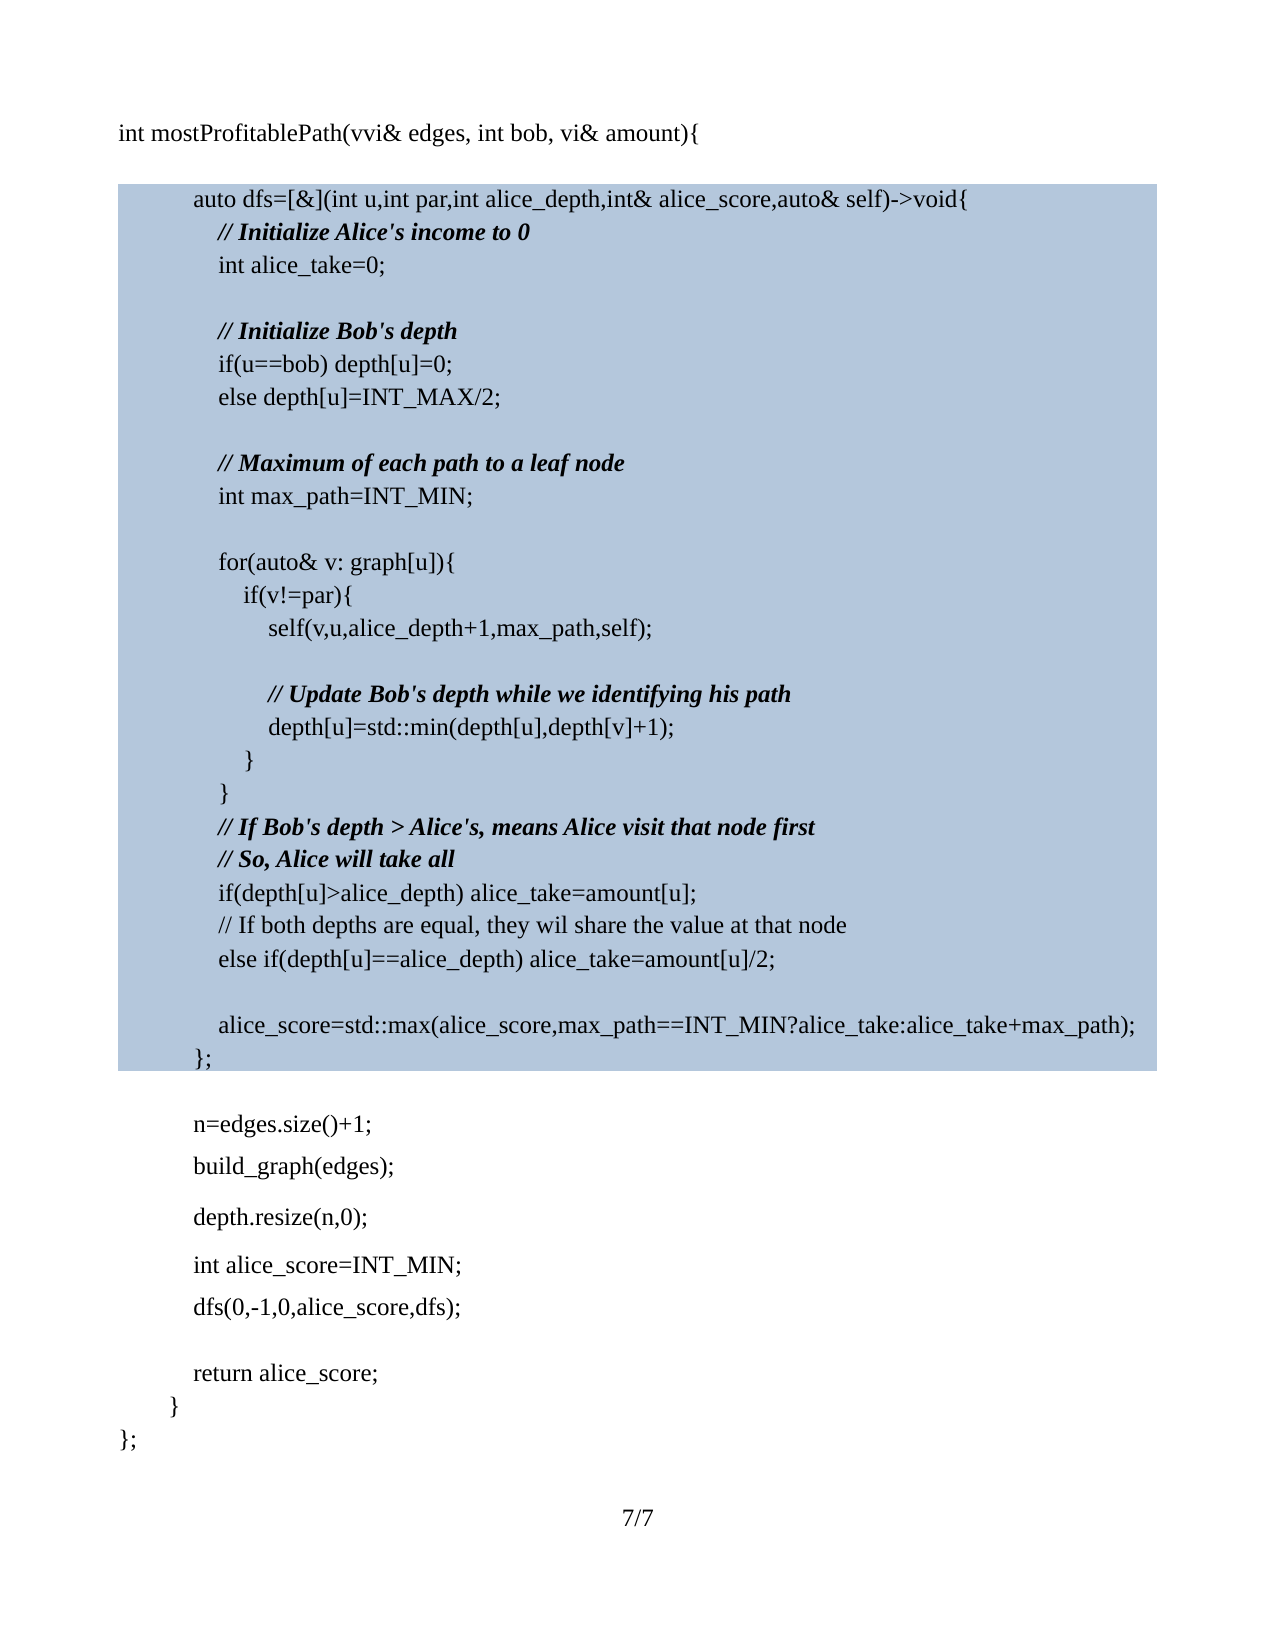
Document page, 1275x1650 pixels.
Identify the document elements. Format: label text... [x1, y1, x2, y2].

text int max_path=INT_MIN; [118, 481, 1157, 510]
text dfs(0,-1,0,alice_score,dfs); [118, 1292, 1157, 1321]
text n=edges.size()+1; [118, 1109, 1157, 1137]
text // If both depths are equal, they wil share the value at that node [118, 911, 1157, 939]
text }; [118, 1424, 1157, 1453]
text int alice_score=INT_MIN; [118, 1250, 1157, 1278]
text } [118, 746, 1157, 774]
text int mostProfitablePath(vvi& edges, int bob, vi& amount){ [118, 118, 1157, 147]
text if(u==bob) depth[u]=0; [118, 349, 1157, 378]
text depth[u]=std::min(depth[u],depth[v]+1); [118, 712, 1157, 741]
text } [118, 1391, 1157, 1419]
text auto dfs=[&](int u,int par,int alice_depth,int& alice_score,auto& self)->void{ [118, 184, 1157, 213]
text else if(depth[u]==alice_depth) alice_take=amount[u]/2; [118, 944, 1157, 972]
text if(v!=par){ [118, 580, 1157, 609]
text // If Bob's depth > Alice's, means Alice visit that node first [118, 812, 1157, 840]
text self(v,u,alice_depth+1,max_path,self); [118, 613, 1157, 642]
text } [118, 778, 1157, 807]
text // Initialize Alice's income to 0 [118, 217, 1157, 246]
text // Update Bob's depth while we identifying his path [118, 679, 1157, 708]
text build_graph(edges); [118, 1151, 1157, 1179]
text depth.resize(n,0); [118, 1202, 1157, 1231]
text }; [118, 1043, 1157, 1071]
text // So, Alice will take all [118, 844, 1157, 873]
text if(depth[u]>alice_depth) alice_take=amount[u]; [118, 878, 1157, 906]
text alice_score=std::max(alice_score,max_path==INT_MIN?alice_take:alice_take+max_path); [118, 1010, 1157, 1038]
text return alice_score; [118, 1358, 1157, 1387]
text int alice_take=0; [118, 250, 1157, 279]
text // Maximum of each path to a leaf node [118, 448, 1157, 477]
text // Initialize Bob's depth [118, 316, 1157, 345]
text for(auto& v: graph[u]){ [118, 547, 1157, 576]
text else depth[u]=INT_MAX/2; [118, 382, 1157, 411]
